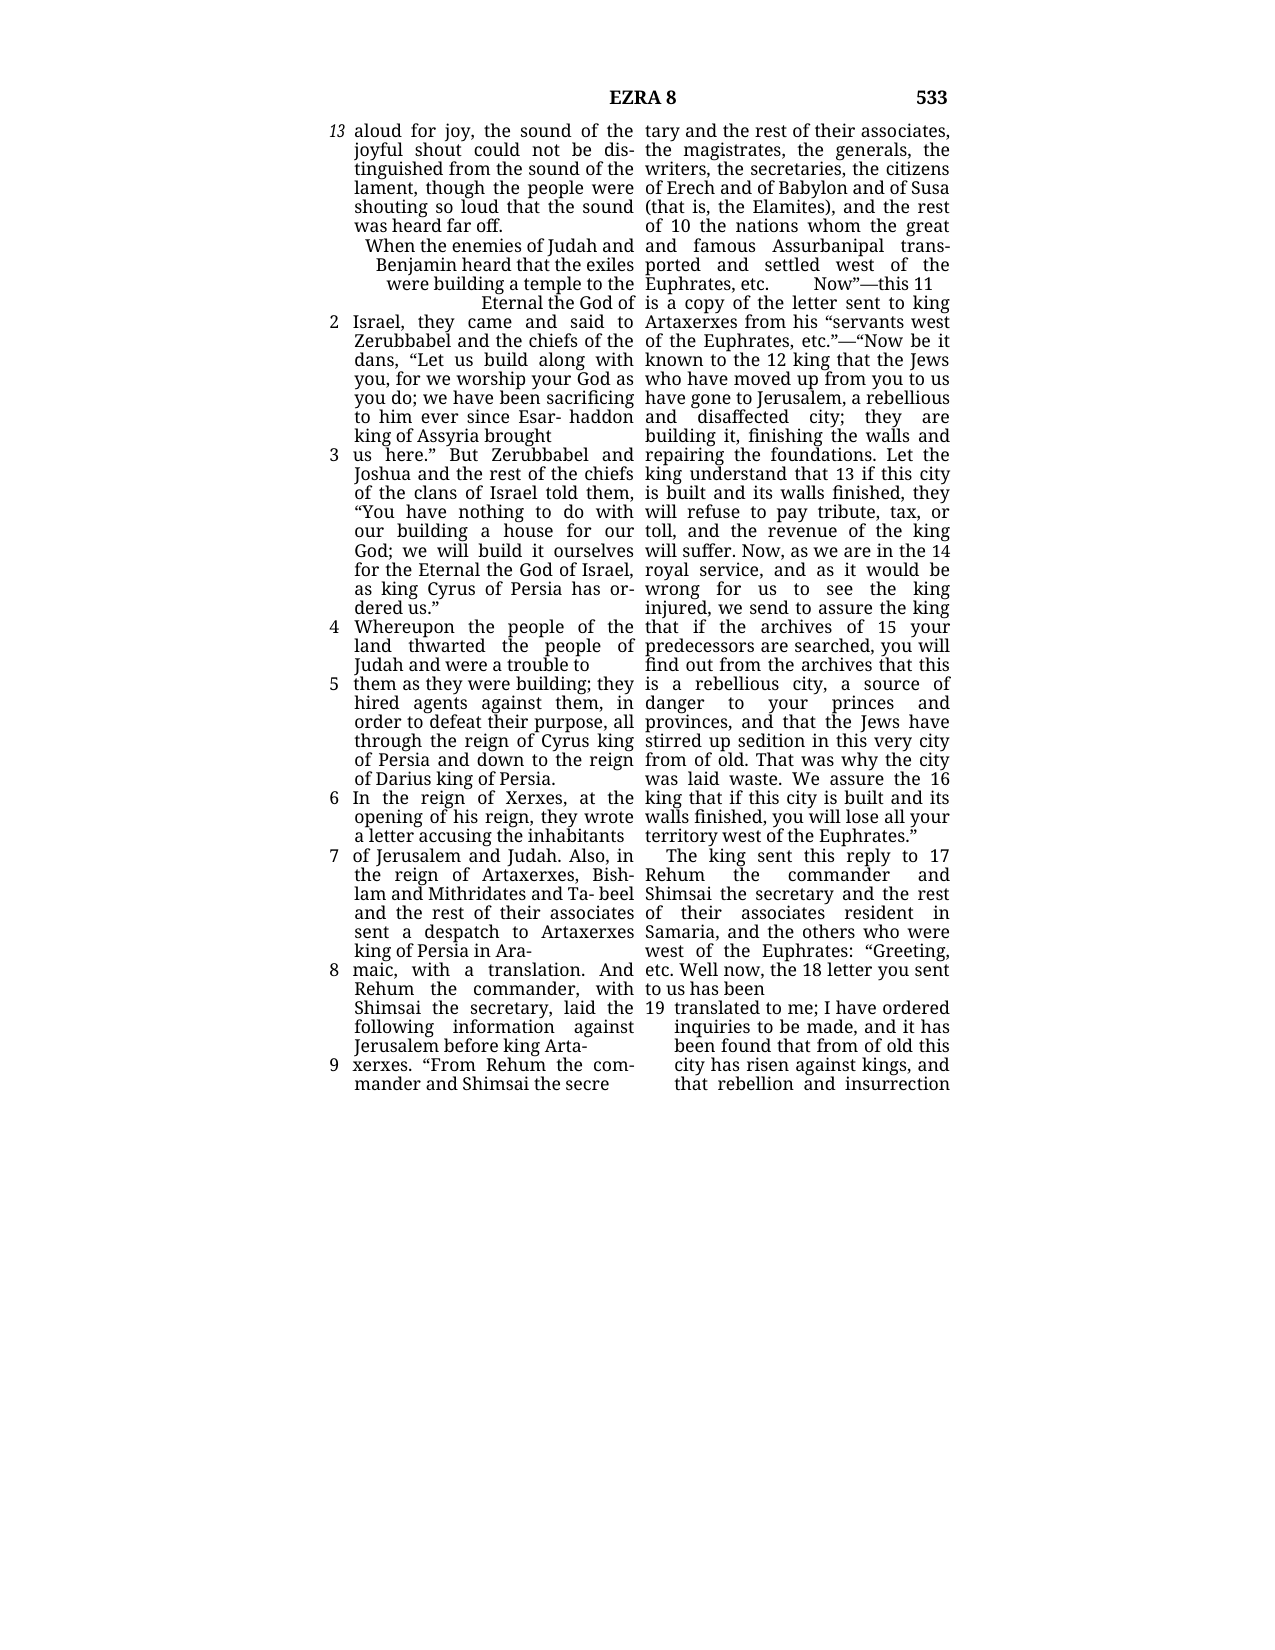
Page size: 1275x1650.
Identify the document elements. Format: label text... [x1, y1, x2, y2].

text is a copy of the letter sent to king Artaxerxes from his “serv­ants west of the Euphrates, etc.”—“Now be it known to the 12 king that the Jews who have moved up from you to us have gone to Jerusalem, a rebellious and disaffected city; they are building it, finishing the walls and repairing the foundations. Let the king understand that 13 if this city is built and its walls finished, they will refuse to pay tribute, tax, or toll, and the revenue of the king will suffer. Now, as we are in the 14 royal service, and as it would be wrong for us to see the king injured, we send to assure the king that if the archives of 15 your predecessors are searched, you will find out from the archives that this is a rebellious city, a source of danger to your princes and provinces, and that the Jews have stirred up sedition in this very city from of old. That was why the city was laid waste. We assure the 16 king that if this city is built and its walls finished, you will lose all your territory west of the Euphrates.” [645, 294, 950, 847]
list translated to me; I have ordered inquiries to be made, and it has been found that from of old this city has risen against kings, and that rebellion and insurrec­tion [645, 999, 950, 1094]
list maic, with a translation. And Rehum the commander, with Shimsai the secretary, laid the following information against Jerusalem before king Arta- [329, 961, 634, 1056]
text tary and the rest of their asso­ciates, the magistrates, the gen­erals, the writers, the secretaries, the citizens of Erech and of Babylon and of Susa (that is, the Elamites), and the rest of 10 the nations whom the great and famous Assurbanipal trans­ported and settled west of the Euphrates, etc. Now”—this 11 [645, 122, 950, 294]
text The king sent this reply to 17 Rehum the commander and Shimsai the secretary and the rest of their associates resident in Samaria, and the others who were west of the Euphrates: “Greeting, etc. Well now, the 18 letter you sent to us has been [645, 847, 950, 999]
list In the reign of Xerxes, at the opening of his reign, they wrote a letter accusing the inhabitants [329, 789, 634, 847]
list them as they were building; they hired agents against them, in order to defeat their purpose, all through the reign of Cyrus king of Persia and down to the reign of Darius king of Persia. [329, 675, 634, 789]
list us here.” But Zerubbabel and Joshua and the rest of the chiefs of the clans of Israel told them, “You have nothing to do with our building a house for our God; we will build it ourselves for the Eternal the God of Israel, as king Cyrus of Persia has or­dered us.” [329, 446, 634, 618]
text 13 aloud for joy, the sound of the joyful shout could not be dis­tinguished from the sound of the lament, though the people were shouting so loud that the sound was heard far off. [329, 122, 634, 237]
text When the enemies of Judah and Benjamin heard that the exiles were building a temple to the Eternal the God of [329, 237, 634, 313]
list of Jerusalem and Judah. Also, in the reign of Artaxerxes, Bish- lam and Mithridates and Ta- beel and the rest of their asso­ciates sent a despatch to Ar­taxerxes king of Persia in Ara- [329, 847, 634, 961]
list Whereupon the people of the land thwarted the people of Judah and were a trouble to [329, 618, 634, 675]
list xerxes. “From Rehum the com­mander and Shimsai the secre­ [329, 1056, 634, 1094]
list Israel, they came and said to Zerubbabel and the chiefs of the dans, “Let us build along with you, for we worship your God as you do; we have been sacri­ficing to him ever since Esar- haddon king of Assyria brought [329, 313, 634, 446]
